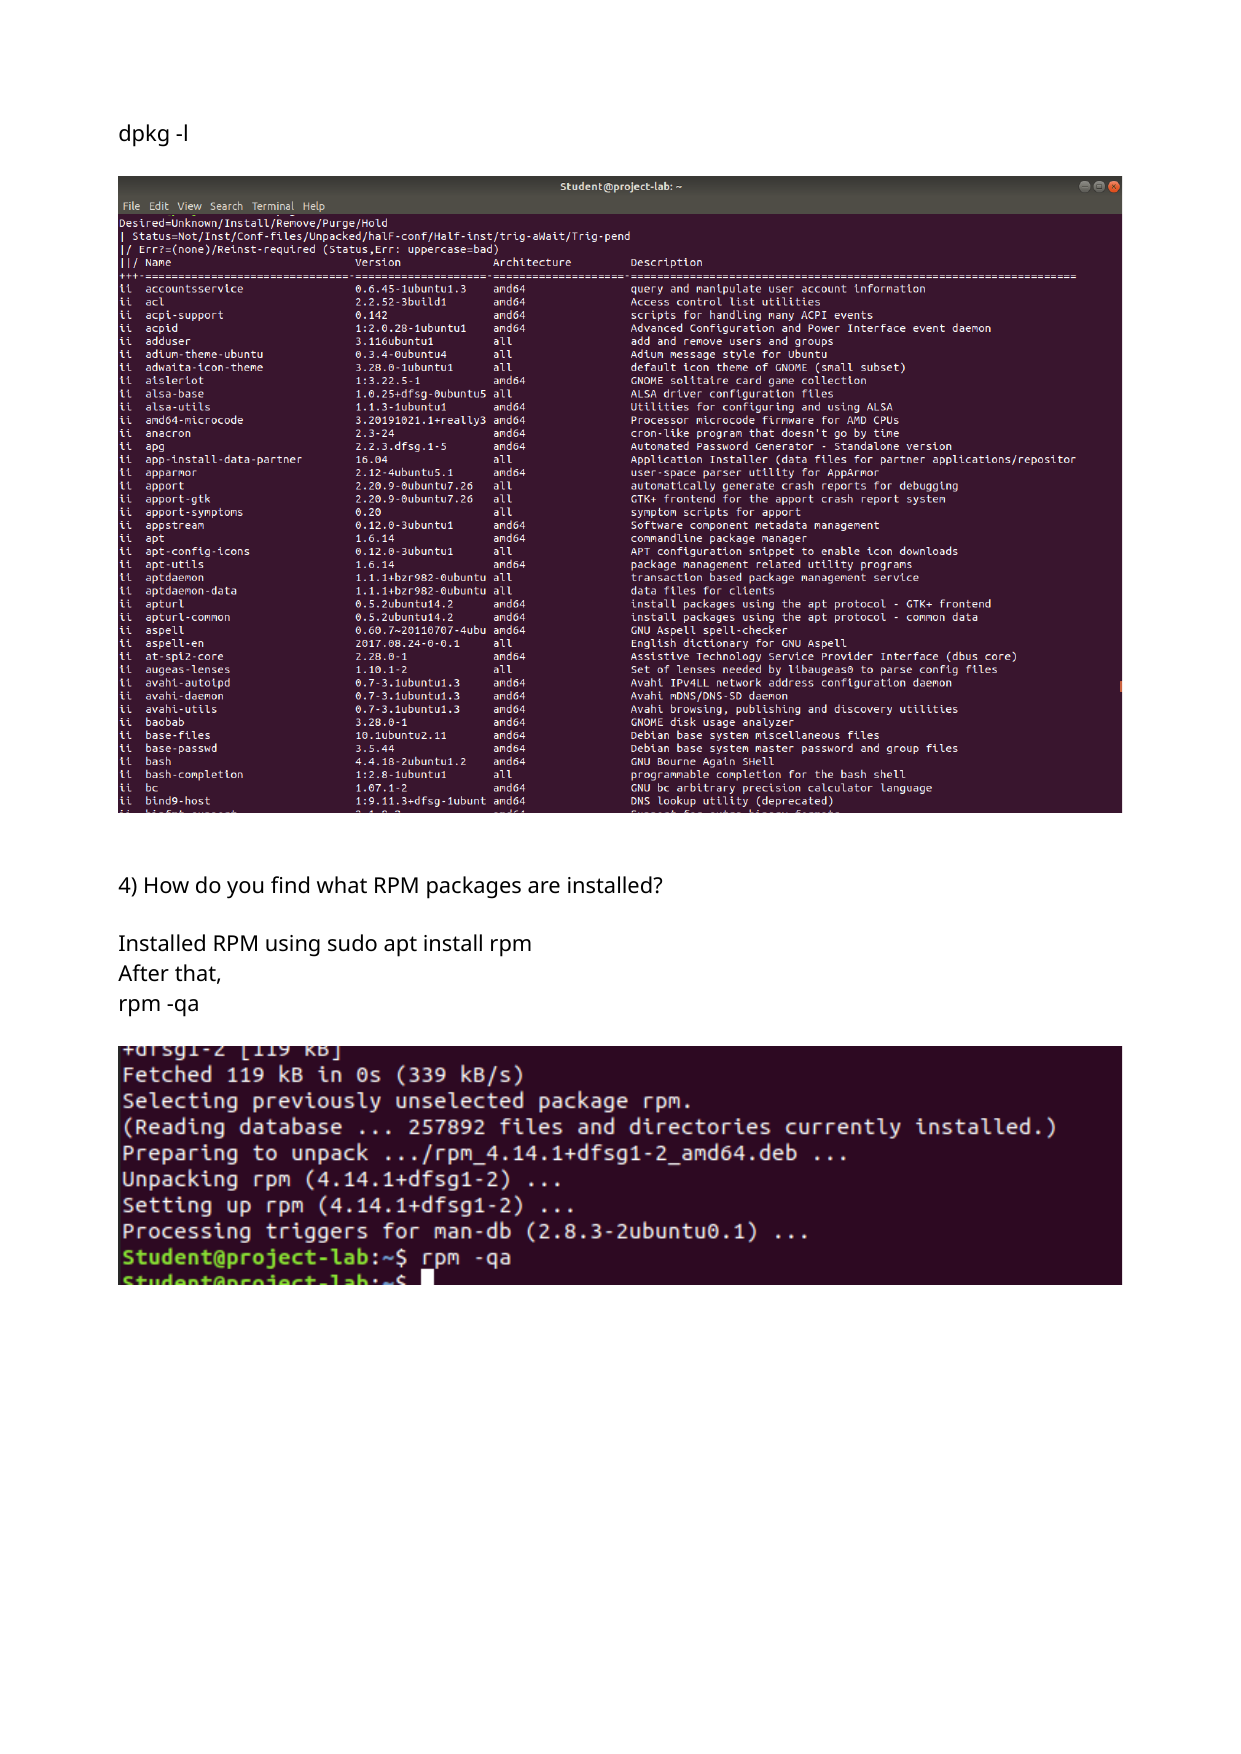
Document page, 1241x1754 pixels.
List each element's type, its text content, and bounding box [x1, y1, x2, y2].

text dpkg -l [118, 118, 1122, 148]
picture [118, 1046, 1123, 1285]
text rpm -qa [118, 988, 1122, 1018]
picture [118, 176, 1123, 813]
text After that, [118, 958, 1122, 988]
text Installed RPM using sudo apt install rpm [118, 928, 1122, 958]
text 4) How do you find what RPM packages are installed? [118, 870, 1122, 899]
